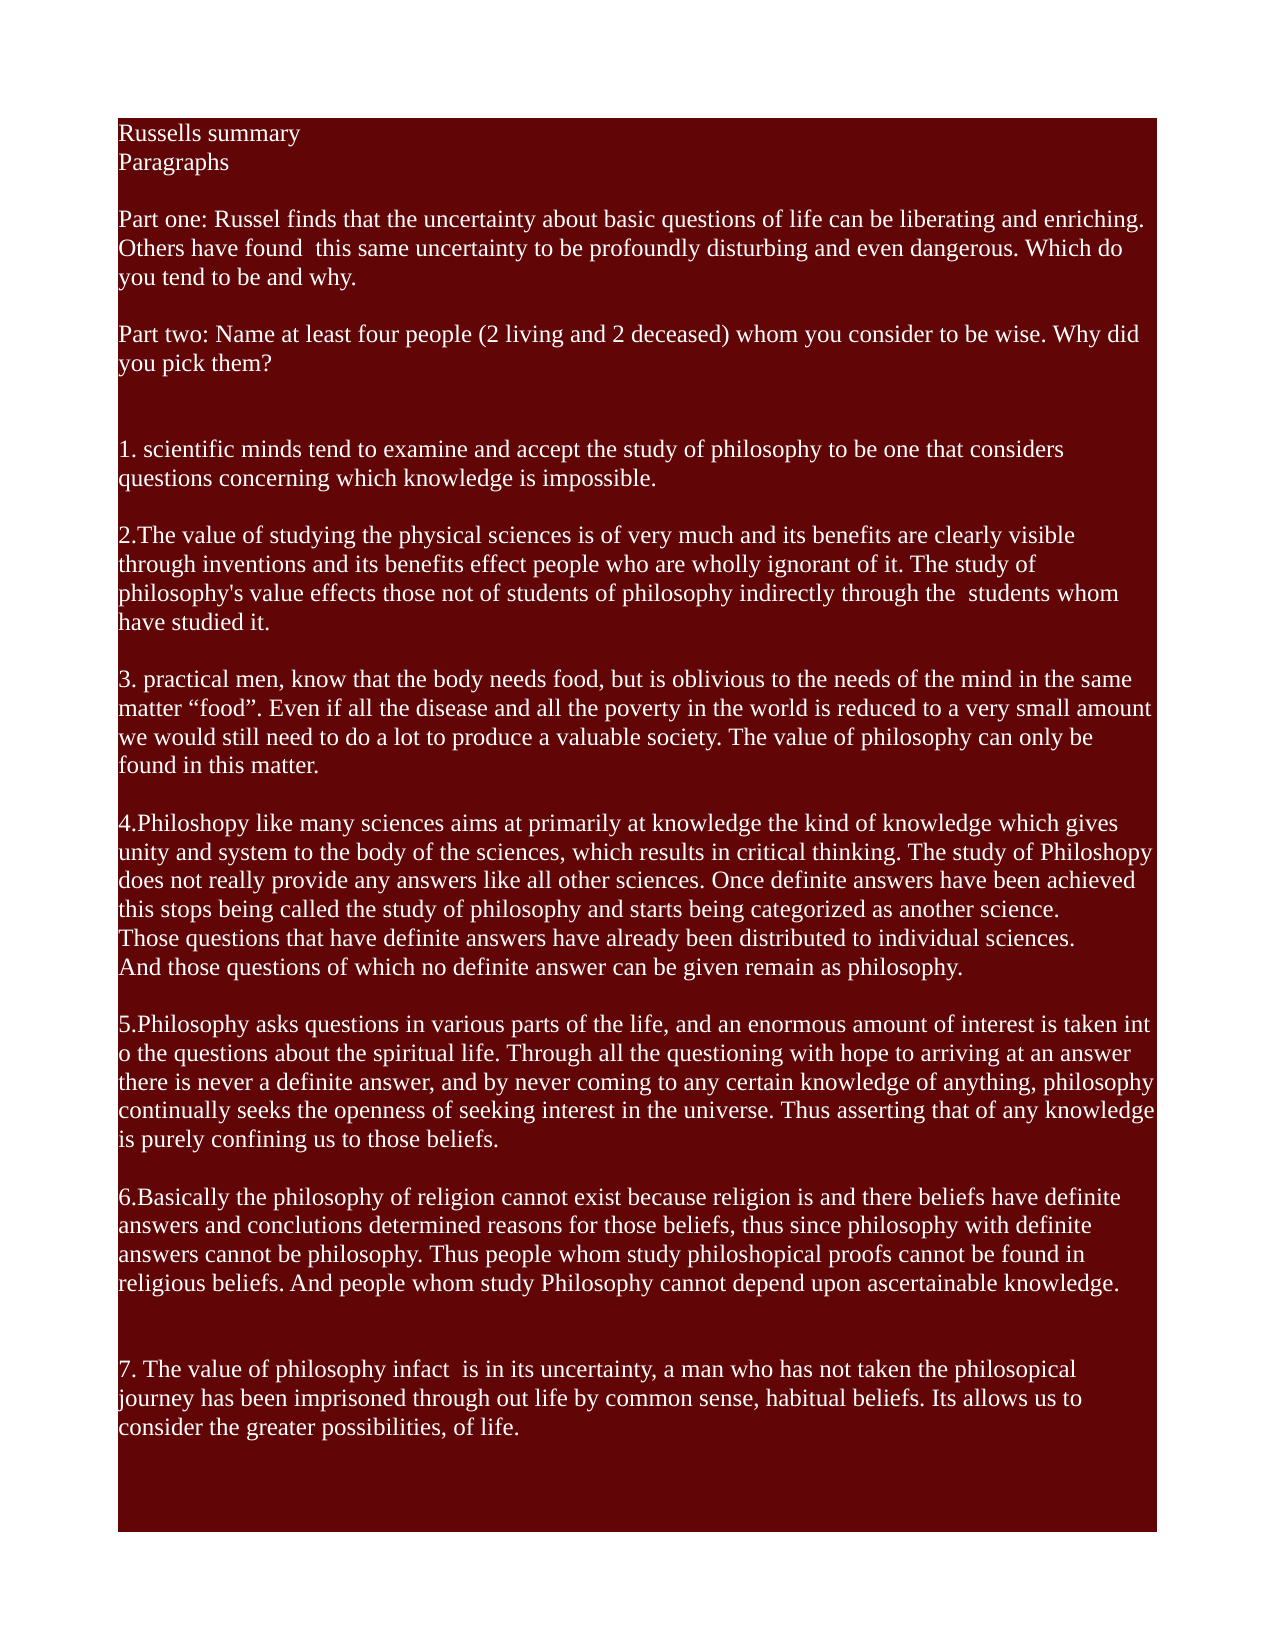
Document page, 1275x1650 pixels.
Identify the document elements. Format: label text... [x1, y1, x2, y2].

text And those questions of which no definite answer can be given remain as philosophy. [118, 952, 1157, 981]
text Those questions that have definite answers have already been distributed to individual sciences. [118, 923, 1157, 952]
text 2.The value of studying the physical sciences is of very much and its benefits are clearly visible through inventions and its benefits effect people who are wholly ignorant of it. The study of philosophy's value effects those not of students of philosophy indirectly through the students whom have studied it. [118, 521, 1157, 636]
text Paragraphs [118, 147, 1157, 176]
text 1. scientific minds tend to examine and accept the study of philosophy to be one that considers questions concerning which knowledge is impossible. [118, 434, 1157, 492]
text Part two: Name at least four people (2 living and 2 deceased) whom you consider to be wise. Why did you pick them? [118, 319, 1157, 377]
text 4.Philoshopy like many sciences aims at primarily at knowledge the kind of knowledge which gives unity and system to the body of the sciences, which results in critical thinking. The study of Philoshopy [118, 808, 1157, 866]
text 6.Basically the philosophy of religion cannot exist because religion is and there beliefs have definite answers and conclutions determined reasons for those beliefs, thus since philosophy with definite answers cannot be philosophy. Thus people whom study philoshopical proofs cannot be found in religious beliefs. And people whom study Philosophy cannot depend upon ascertainable knowledge. [118, 1182, 1157, 1297]
text Russells summary [118, 118, 1157, 147]
text 5.Philosophy asks questions in various parts of the life, and an enormous amount of interest is taken int o the questions about the spiritual life. Through all the questioning with hope to arriving at an answer there is never a definite answer, and by never coming to any certain knowledge of anything, philosophy continually seeks the openness of seeking interest in the universe. Thus asserting that of any knowledge is purely confining us to those beliefs. [118, 1009, 1157, 1153]
text does not really provide any answers like all other sciences. Once definite answers have been achieved this stops being called the study of philosophy and starts being categorized as another science. [118, 866, 1157, 923]
text 7. The value of philosophy infact is in its uncertainty, a man who has not taken the philosopical journey has been imprisoned through out life by common sense, habitual beliefs. Its allows us to consider the greater possibilities, of life. [118, 1354, 1157, 1441]
text Part one: Russel finds that the uncertainty about basic questions of life can be liberating and enriching. Others have found this same uncertainty to be profoundly disturbing and even dangerous. Which do you tend to be and why. [118, 204, 1157, 291]
text 3. practical men, know that the body needs food, but is oblivious to the needs of the mind in the same matter “food”. Even if all the disease and all the poverty in the world is reduced to a very small amount we would still need to do a lot to produce a valuable society. The value of philosophy can only be found in this matter. [118, 664, 1157, 779]
